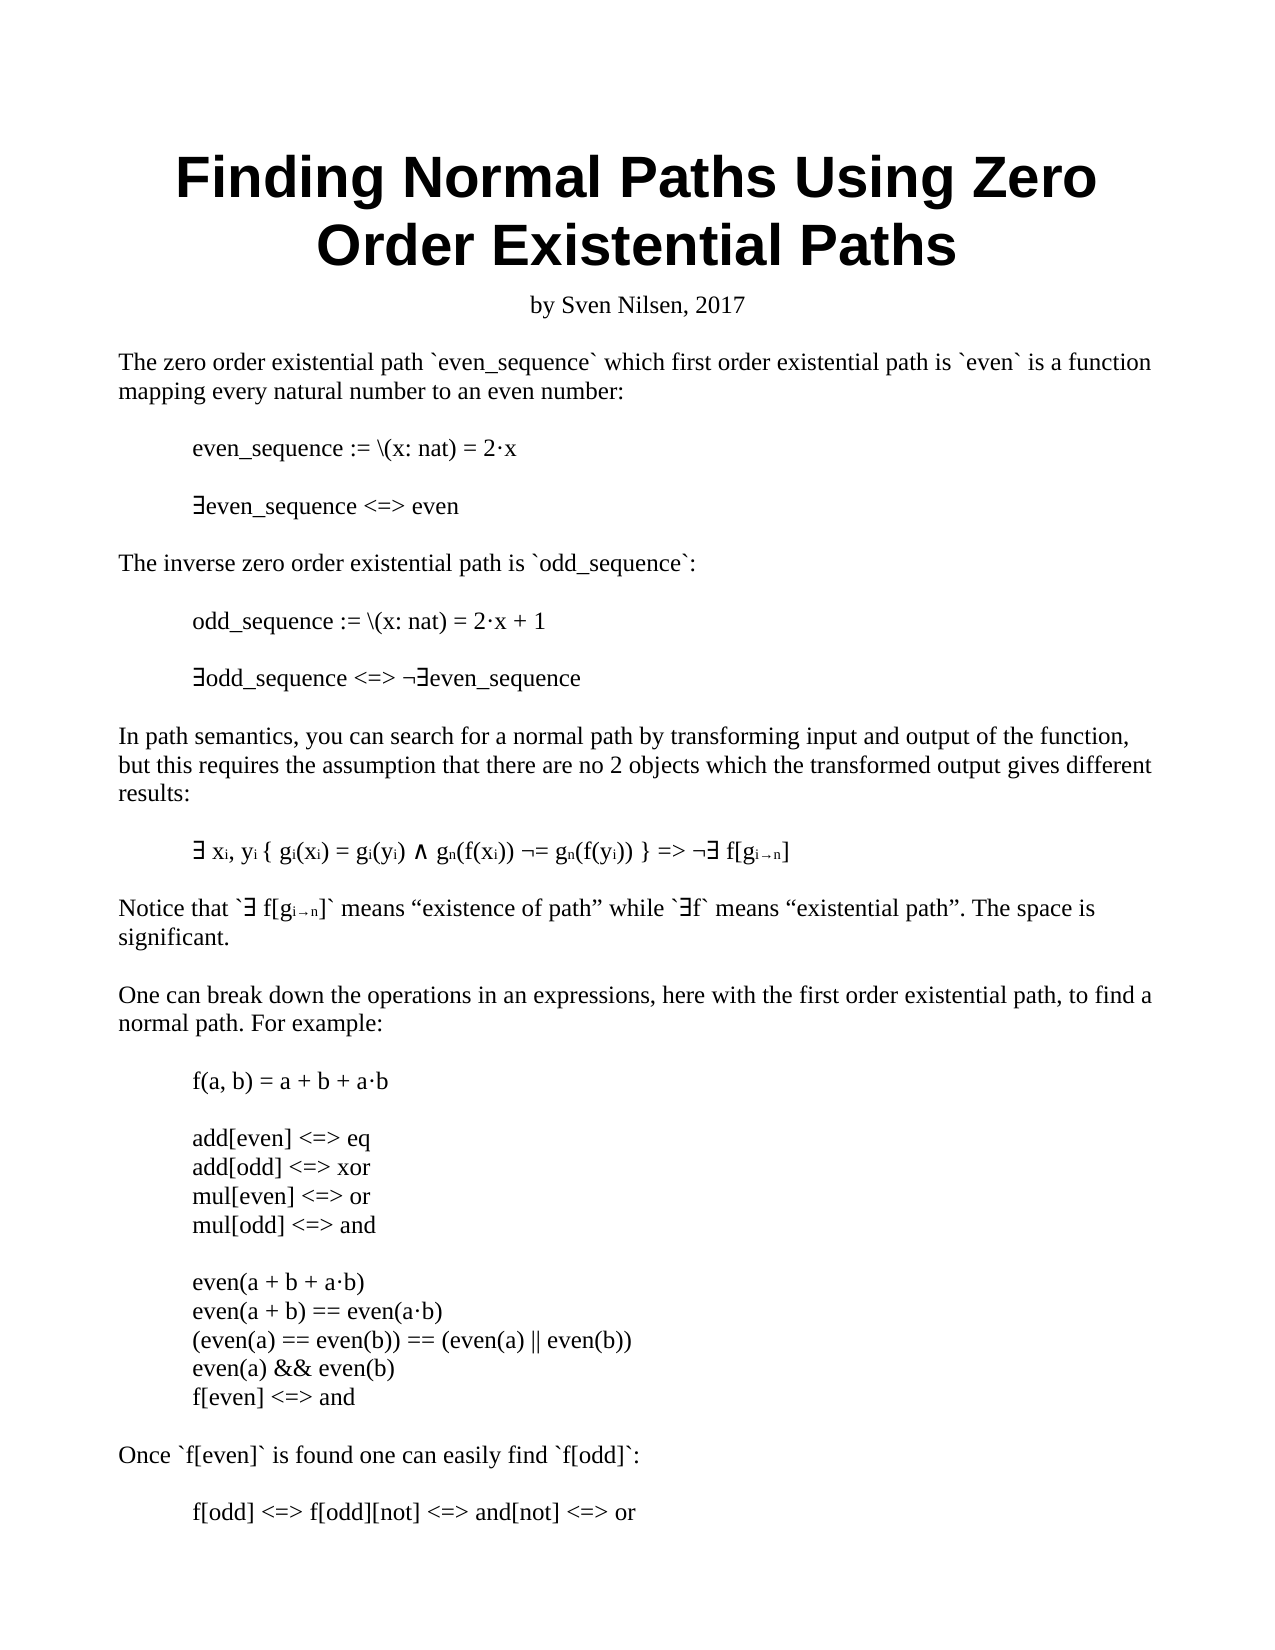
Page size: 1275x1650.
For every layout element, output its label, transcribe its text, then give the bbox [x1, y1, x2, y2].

text Notice that `∃ f[gi→n]` means “existence of path” while `∃f` means “existential path”. The space is significant. [118, 893, 1157, 951]
text ∃odd_sequence <=> ¬∃even_sequence [118, 663, 1157, 692]
text even(a) && even(b) [118, 1353, 1157, 1382]
text f[even] <=> and [118, 1382, 1157, 1411]
text One can break down the operations in an expressions, here with the first order existential path, to find a normal path. For example: [118, 980, 1157, 1037]
text odd_sequence := \(x: nat) = 2·x + 1 [118, 606, 1157, 635]
text Once `f[even]` is found one can easily find `f[odd]`: [118, 1440, 1157, 1468]
text ∃even_sequence <=> even [118, 491, 1157, 520]
text by Sven Nilsen, 2017 [118, 290, 1157, 318]
text (even(a) == even(b)) == (even(a) || even(b)) [118, 1325, 1157, 1353]
text mul[odd] <=> and [118, 1210, 1157, 1238]
text even(a + b) == even(a·b) [118, 1296, 1157, 1325]
text add[odd] <=> xor [118, 1152, 1157, 1181]
text In path semantics, you can search for a normal path by transforming input and output of the function, but this requires the assumption that there are no 2 objects which the transformed output gives different results: [118, 721, 1157, 807]
text The zero order existential path `even_sequence` which first order existential path is `even` is a function mapping every natural number to an even number: [118, 347, 1157, 405]
text mul[even] <=> or [118, 1181, 1157, 1210]
text even(a + b + a·b) [118, 1267, 1157, 1296]
text The inverse zero order existential path is `odd_sequence`: [118, 548, 1157, 577]
text add[even] <=> eq [118, 1123, 1157, 1152]
text even_sequence := \(x: nat) = 2·x [118, 433, 1157, 462]
text ∃ xi, yi { gi(xi) = gi(yi) ∧ gn(f(xi)) ¬= gn(f(yi)) } => ¬∃ f[gi→n] [118, 836, 1157, 865]
title Finding Normal Paths Using Zero Order Existential Paths [118, 143, 1157, 277]
text f[odd] <=> f[odd][not] <=> and[not] <=> or [118, 1497, 1157, 1526]
text f(a, b) = a + b + a·b [118, 1066, 1157, 1095]
